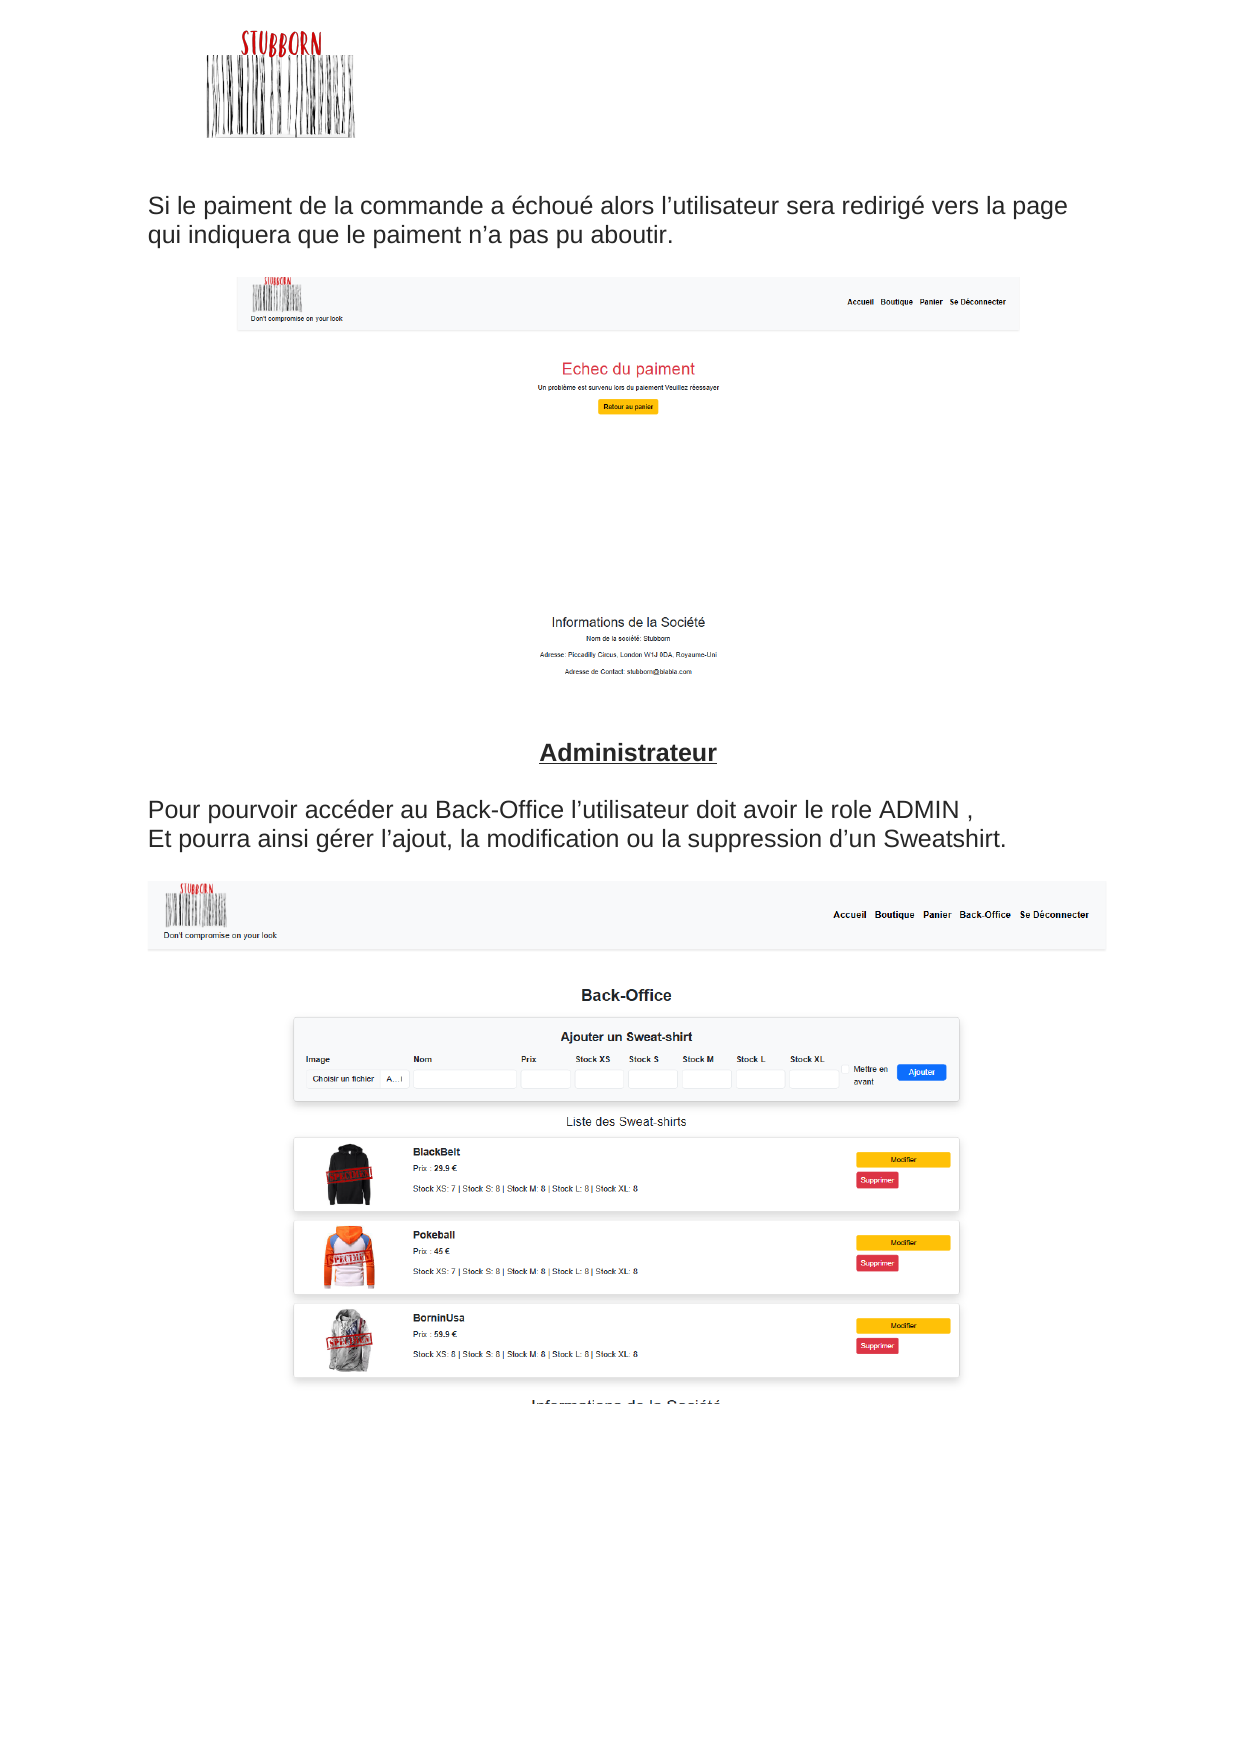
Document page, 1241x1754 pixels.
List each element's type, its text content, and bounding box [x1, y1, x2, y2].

text Et pourra ainsi gérer l’ajout, la modification ou la suppression d’un Sweatshirt. [148, 824, 1108, 852]
text Pour pourvoir accéder au Back-Office l’utilisateur doit avoir le role ADMIN , [148, 795, 1108, 824]
picture [200, 23, 362, 142]
text Administrateur [148, 737, 1108, 766]
picture [147, 881, 1109, 1404]
text Si le paiment de la commande a échoué alors l’utilisateur sera redirigé vers la page qui indiquera que le paiment n’a pas pu aboutir. [148, 191, 1108, 249]
picture [235, 277, 1020, 687]
